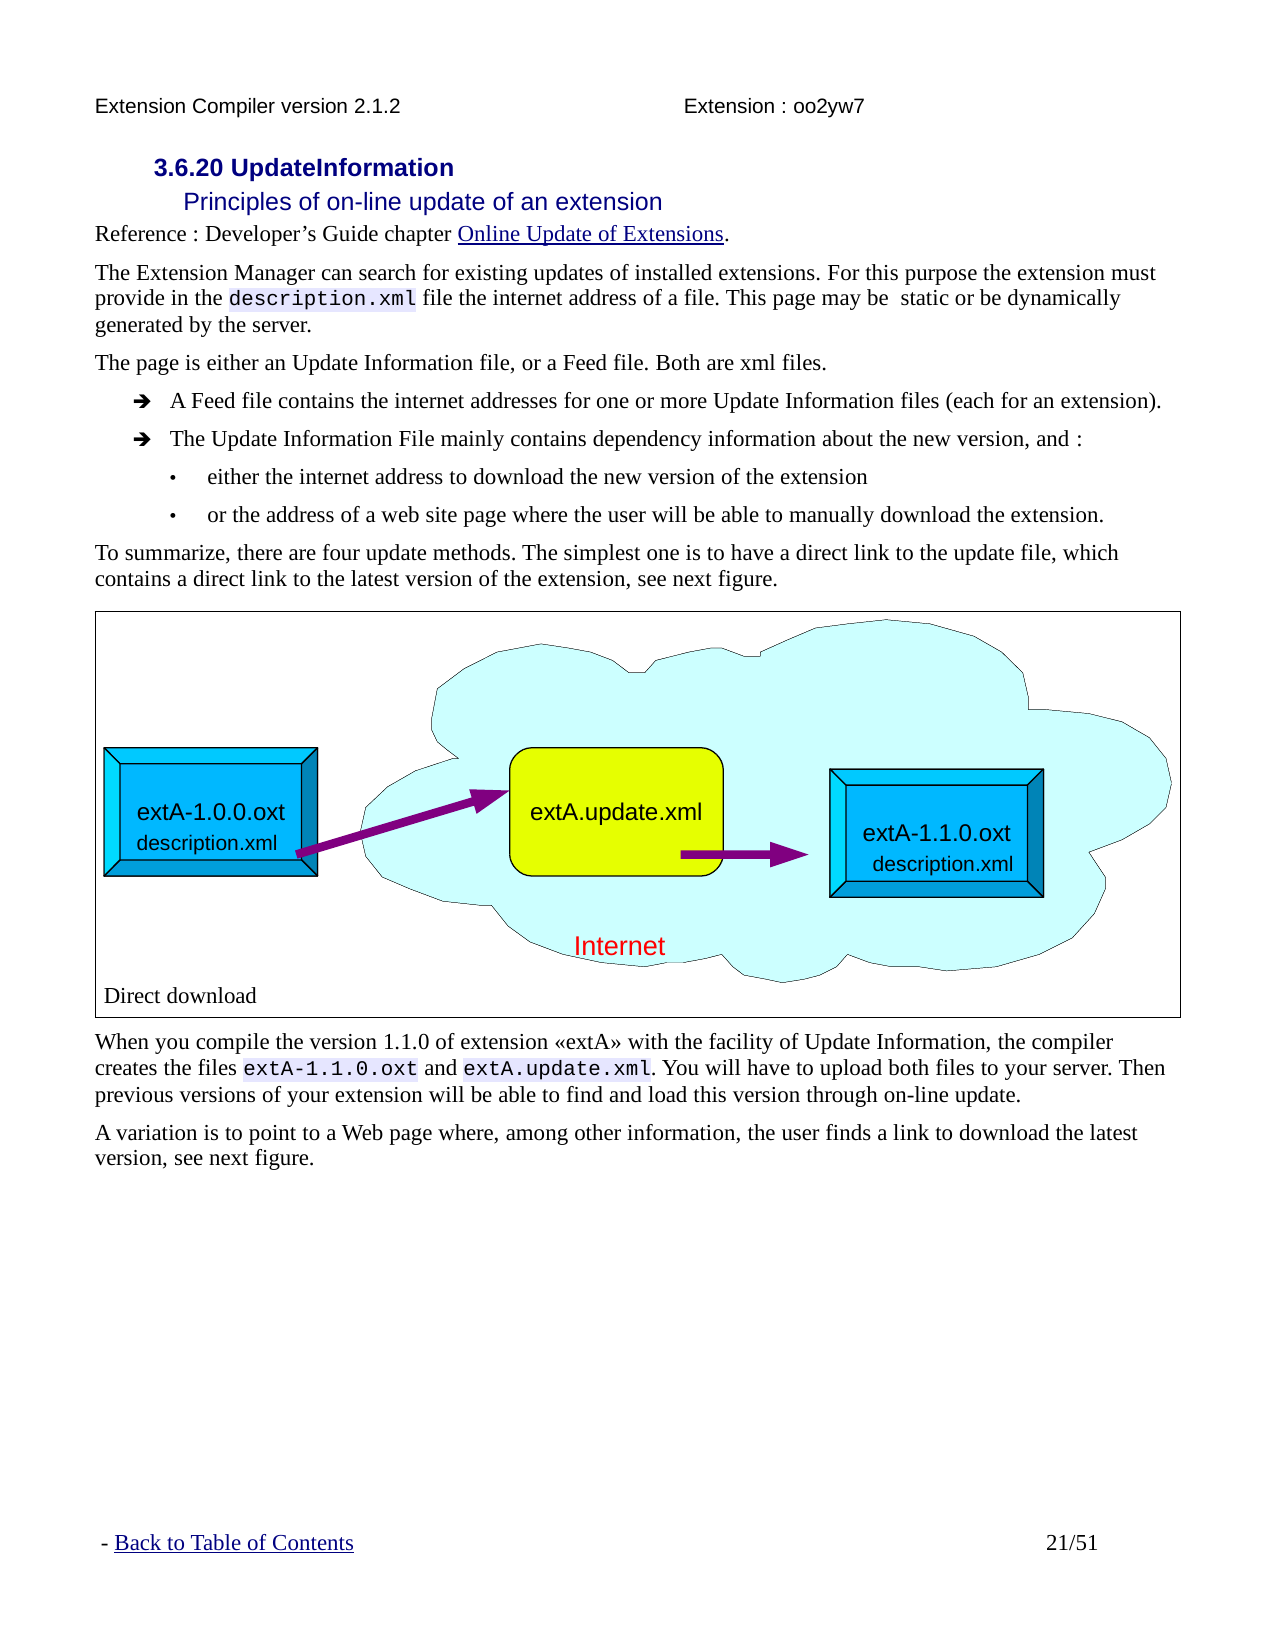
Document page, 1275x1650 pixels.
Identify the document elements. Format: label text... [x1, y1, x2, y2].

subtitle UpdateInformation [153, 153, 1181, 181]
text Direct download [103, 787, 1172, 1008]
text Reference : Developer’s Guide chapter Online Update of Extensions. [94, 221, 1181, 247]
text The page is either an Update Information file, or a Feed file. Both are xml files. [94, 350, 1181, 375]
text A variation is to point to a Web page where, among other information, the user finds a link to download the latest version, see next figure. [94, 1119, 1181, 1171]
list or the address of a web site page where the user will be able to manually download the extension. [169, 502, 1181, 527]
text The Extension Manager can search for existing updates of installed extensions. For this purpose the extension must provide in the description.xml file the internet address of a file. This page may be static or be dynamically generated by the server. [94, 259, 1181, 337]
text To summarize, there are four update methods. The simplest one is to have a direct link to the update file, which contains a direct link to the latest version of the extension, see next figure. [94, 540, 1181, 591]
list A Feed file contains the internet addresses for one or more Update Information files (each for an extension). [132, 388, 1181, 413]
list either the internet address to download the new version of the extension [169, 464, 1181, 489]
text When you compile the version 1.1.0 of extension «extA» with the facility of Update Information, the compiler creates the files extA-1.1.0.oxt and extA.update.xml. You will have to upload both files to your server. Then previous versions of your extension will be able to find and load this version through on-line update. [94, 612, 1181, 1107]
list The Update Information File mainly contains dependency information about the new version, and : [132, 426, 1181, 451]
subtitle Principles of on-line update of an extension [183, 187, 1181, 215]
text Direct download [902, 620, 1172, 780]
text [94, 603, 1181, 611]
text Direct download [103, 620, 873, 842]
